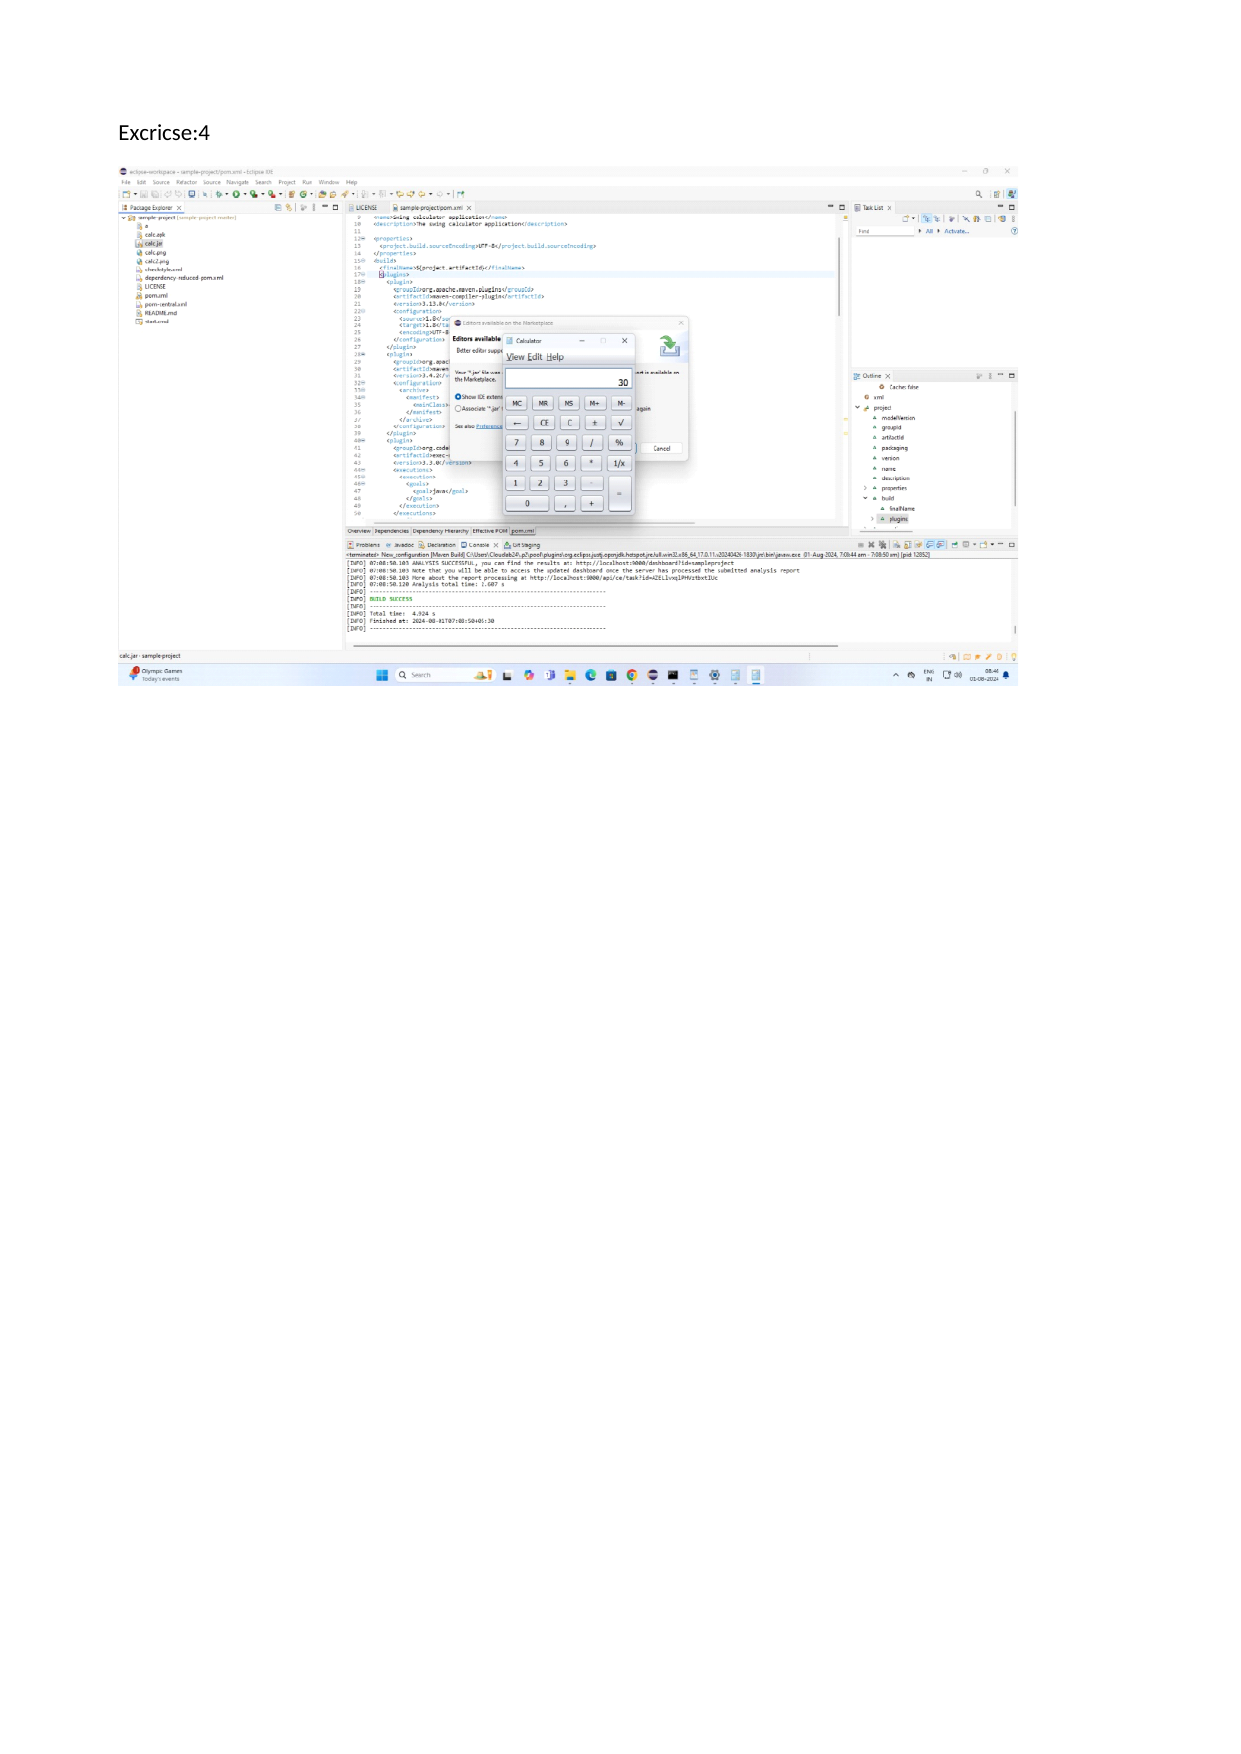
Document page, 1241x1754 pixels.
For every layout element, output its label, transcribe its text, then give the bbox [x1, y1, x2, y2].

text Excricse:4 [118, 118, 1122, 146]
